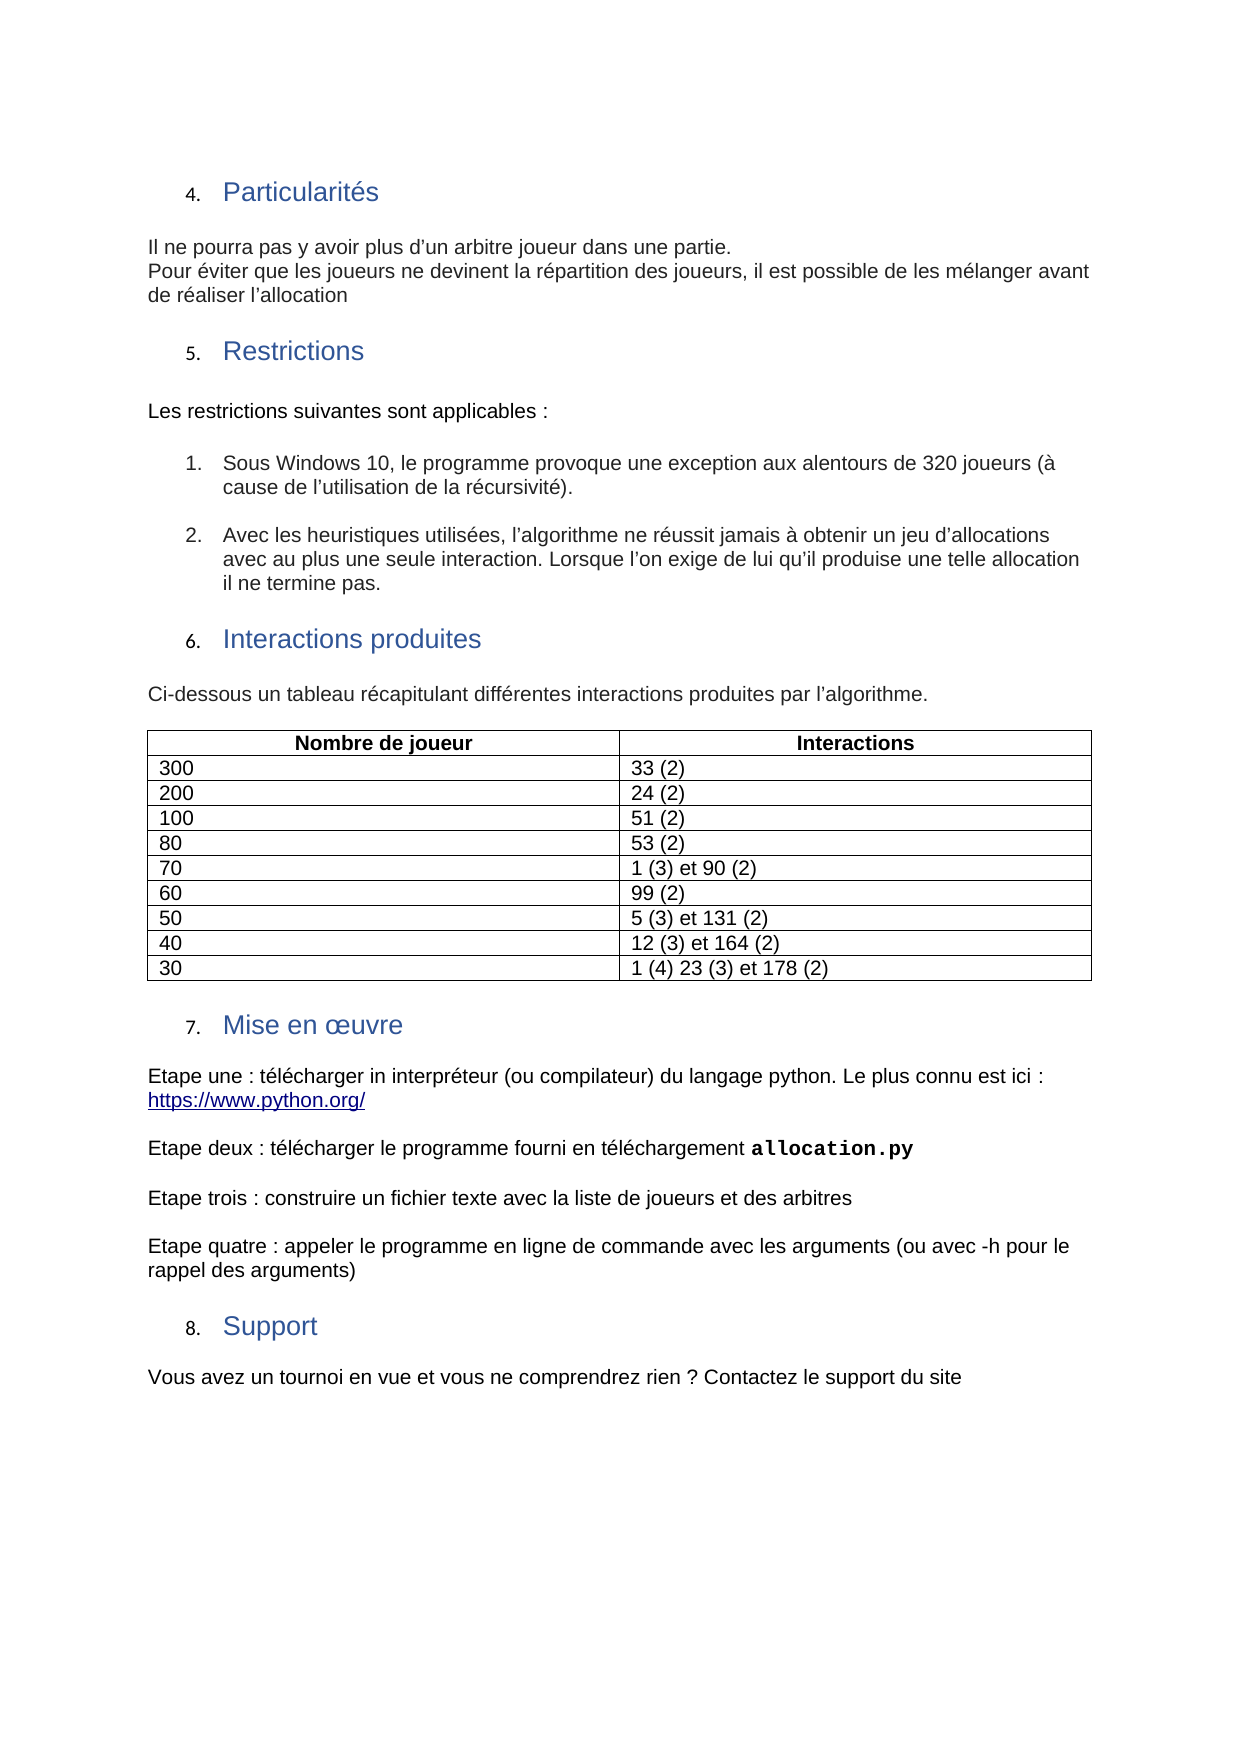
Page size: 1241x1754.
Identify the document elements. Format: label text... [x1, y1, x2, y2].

table_cell 200 [148, 781, 619, 805]
table_cell 60 [148, 881, 619, 905]
list Particularités [185, 176, 1093, 207]
text Etape trois : construire un fichier texte avec la liste de joueurs et des arbitres [148, 1186, 1093, 1210]
table_cell 80 [148, 831, 619, 855]
table_cell 50 [148, 906, 619, 930]
table_cell 51 (2) [620, 806, 1091, 830]
table_cell 1 (3) et 90 (2) [620, 856, 1091, 880]
list Sous Windows 10, le programme provoque une exception aux alentours de 320 joueurs (à cause de l’utilisation de la récursivité). [185, 451, 1093, 499]
list Support [185, 1310, 1093, 1341]
text Pour éviter que les joueurs ne devinent la répartition des joueurs, il est possible de les mélanger avant de réaliser l’allocation [148, 259, 1093, 307]
table_header Interactions [620, 731, 1091, 755]
list Interactions produites [185, 623, 1093, 654]
table_cell 99 (2) [620, 881, 1091, 905]
table_cell 40 [148, 931, 619, 955]
table_cell 33 (2) [620, 756, 1091, 780]
list Mise en œuvre [185, 1009, 1093, 1040]
table_cell 300 [148, 756, 619, 780]
table_cell 5 (3) et 131 (2) [620, 906, 1091, 930]
text Etape quatre : appeler le programme en ligne de commande avec les arguments (ou avec -h pour le rappel des arguments) [148, 1234, 1093, 1282]
table_cell 100 [148, 806, 619, 830]
table_cell 70 [148, 856, 619, 880]
text Les restrictions suivantes sont applicables : [148, 399, 1093, 423]
list Restrictions [185, 335, 1093, 366]
text Etape deux : télécharger le programme fourni en téléchargement allocation.py [148, 1136, 1093, 1162]
text Etape une : télécharger in interpréteur (ou compilateur) du langage python. Le plus connu est ici : [148, 1064, 1093, 1088]
text https://www.python.org/ [148, 1088, 1093, 1112]
text Vous avez un tournoi en vue et vous ne comprendrez rien ? Contactez le support du site [148, 1365, 1093, 1389]
list Avec les heuristiques utilisées, l’algorithme ne réussit jamais à obtenir un jeu d’allocations avec au plus une seule interaction. Lorsque l’on exige de lui qu’il produise une telle allocation il ne termine pas. [185, 523, 1093, 594]
table_cell 12 (3) et 164 (2) [620, 931, 1091, 955]
table_cell 24 (2) [620, 781, 1091, 805]
text Il ne pourra pas y avoir plus d’un arbitre joueur dans une partie. [148, 235, 1093, 259]
table_cell 1 (4) 23 (3) et 178 (2) [620, 956, 1091, 980]
table_cell 30 [148, 956, 619, 980]
text Ci-dessous un tableau récapitulant différentes interactions produites par l’algorithme. [148, 682, 1093, 706]
table_cell 53 (2) [620, 831, 1091, 855]
table_header Nombre de joueur [148, 731, 619, 755]
